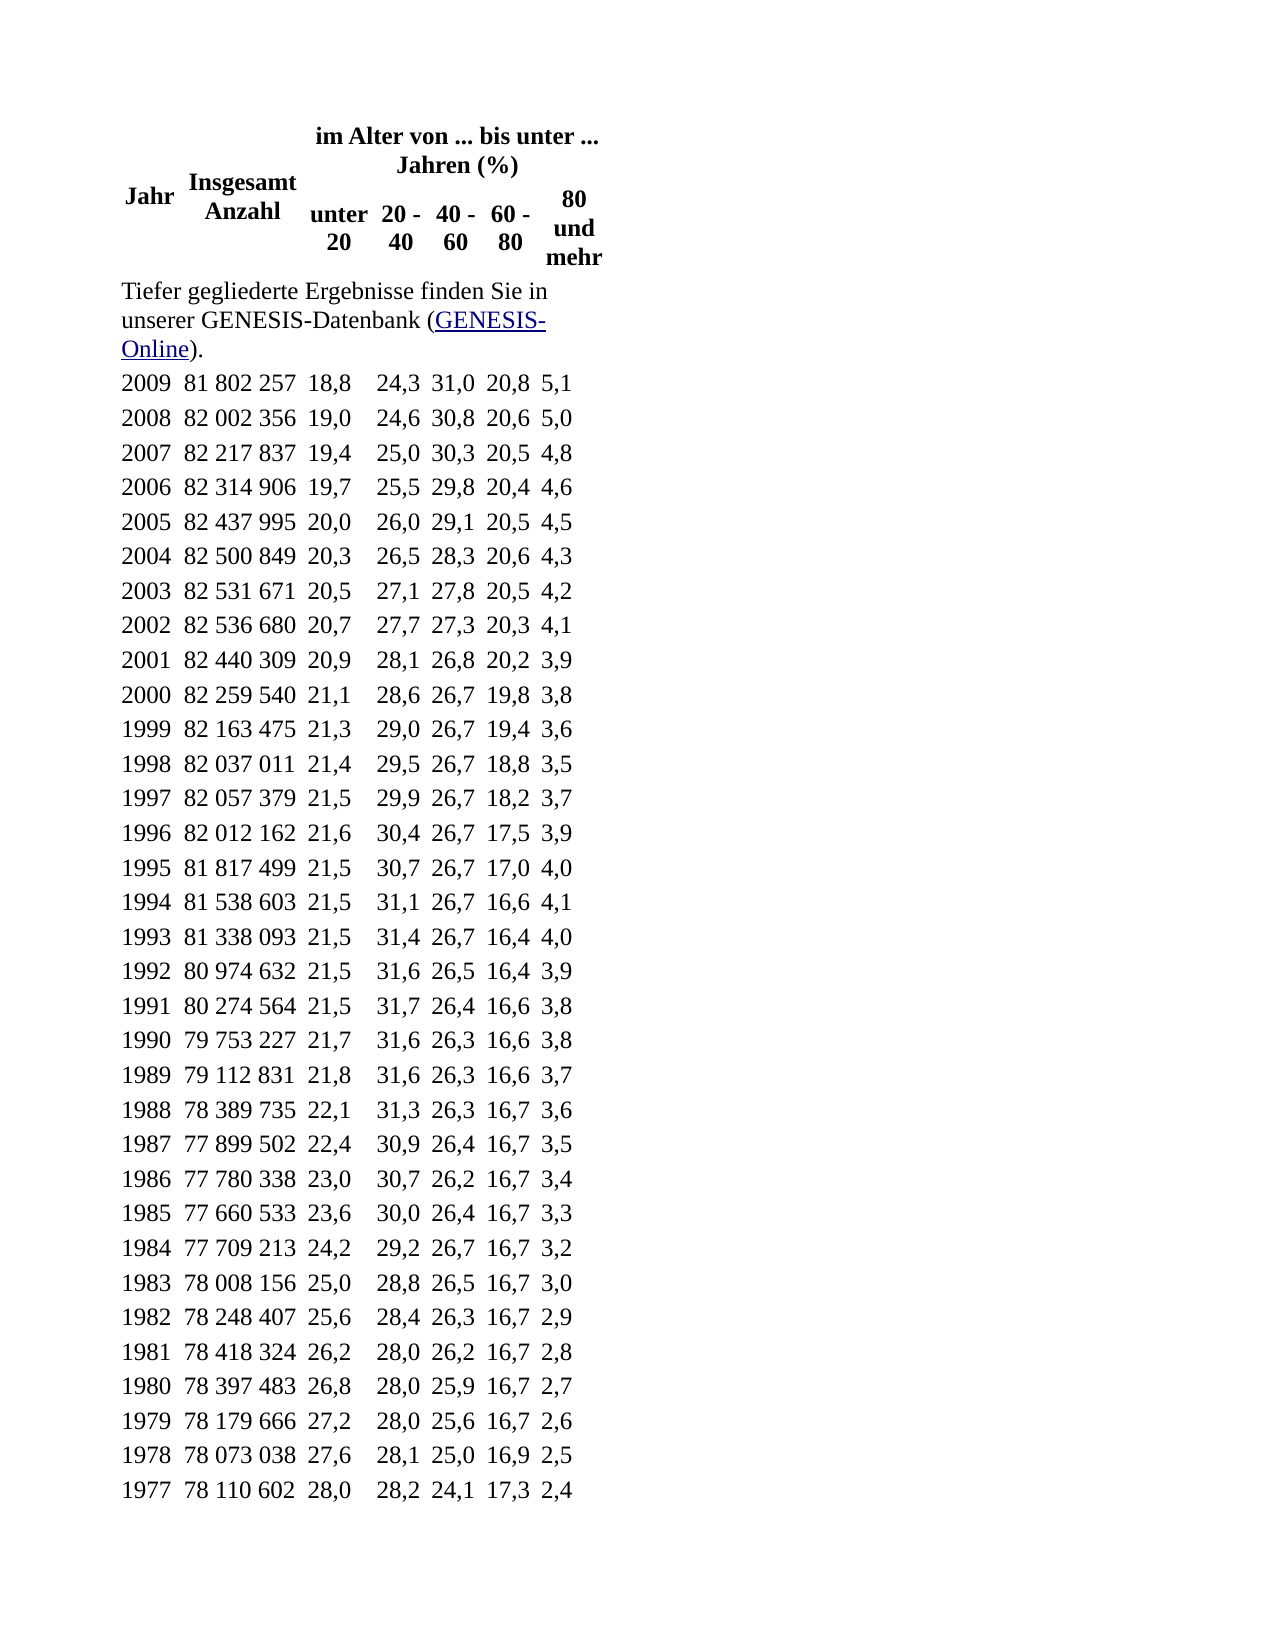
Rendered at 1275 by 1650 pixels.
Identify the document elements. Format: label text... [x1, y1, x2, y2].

table_cell 19,0 [304, 400, 373, 435]
table_cell 5,1 [538, 366, 610, 400]
table_cell 82 259 540 [181, 677, 304, 711]
table_cell 21,5 [304, 988, 373, 1023]
table_cell 3,8 [538, 988, 610, 1023]
table_cell 28,8 [374, 1265, 428, 1299]
table_cell 26,2 [304, 1334, 373, 1368]
table_cell 2001 [118, 642, 181, 677]
table_cell 3,5 [538, 746, 610, 781]
table_cell 3,0 [538, 1265, 610, 1299]
table_cell 21,5 [304, 781, 373, 815]
table_cell 1984 [118, 1230, 181, 1265]
table_cell 2003 [118, 573, 181, 608]
table_cell 18,2 [483, 781, 538, 815]
table_cell 26,3 [428, 1057, 483, 1092]
table_cell 22,4 [304, 1126, 373, 1161]
table_cell 26,4 [428, 988, 483, 1023]
table_cell 26,7 [428, 919, 483, 953]
table_cell 4,1 [538, 608, 610, 642]
table_cell 3,4 [538, 1161, 610, 1196]
table_cell 20 - 40 [374, 181, 428, 273]
table_cell 26,5 [428, 1265, 483, 1299]
table_cell 4,3 [538, 539, 610, 573]
table_cell 26,4 [428, 1196, 483, 1230]
table_cell 4,6 [538, 469, 610, 504]
table_cell 26,5 [428, 954, 483, 988]
table_cell 81 817 499 [181, 850, 304, 884]
table_cell 1987 [118, 1126, 181, 1161]
table_cell 82 437 995 [181, 504, 304, 538]
table_cell 1996 [118, 815, 181, 850]
table_cell 20,6 [483, 539, 538, 573]
table_cell 24,3 [374, 366, 428, 400]
table_cell 26,7 [428, 1230, 483, 1265]
table_cell 1994 [118, 884, 181, 919]
table_cell 25,6 [304, 1299, 373, 1334]
table_cell 19,4 [304, 435, 373, 469]
table_cell 26,7 [428, 781, 483, 815]
table_cell 23,6 [304, 1196, 373, 1230]
table_cell 2004 [118, 539, 181, 573]
table_cell 29,8 [428, 469, 483, 504]
table_cell 27,3 [428, 608, 483, 642]
table_cell 78 248 407 [181, 1299, 304, 1334]
table_cell 26,5 [374, 539, 428, 573]
table_cell 2,9 [538, 1299, 610, 1334]
table_cell 3,7 [538, 781, 610, 815]
table_cell 80 und mehr [538, 181, 610, 273]
table_cell 28,1 [374, 1438, 428, 1472]
table_cell 82 531 671 [181, 573, 304, 608]
table_cell 2009 [118, 366, 181, 400]
table_cell 29,0 [374, 711, 428, 746]
table_cell 2002 [118, 608, 181, 642]
table_cell 3,3 [538, 1196, 610, 1230]
table_cell 28,0 [304, 1472, 373, 1507]
table_cell 16,7 [483, 1196, 538, 1230]
table_cell 82 440 309 [181, 642, 304, 677]
table_cell 60 - 80 [483, 181, 538, 273]
table_cell 3,2 [538, 1230, 610, 1265]
table_cell 2,5 [538, 1438, 610, 1472]
table_cell 1997 [118, 781, 181, 815]
table_cell 1982 [118, 1299, 181, 1334]
table_cell 16,6 [483, 884, 538, 919]
table_cell 26,8 [304, 1369, 373, 1403]
table_cell 26,7 [428, 746, 483, 781]
table_cell 24,1 [428, 1472, 483, 1507]
table_cell 16,7 [483, 1334, 538, 1368]
table_cell 23,0 [304, 1161, 373, 1196]
table_cell 4,0 [538, 919, 610, 953]
table_cell 82 536 680 [181, 608, 304, 642]
table_cell 2008 [118, 400, 181, 435]
table_header Jahr [118, 118, 181, 273]
table_cell 21,5 [304, 850, 373, 884]
table_cell 2000 [118, 677, 181, 711]
table_cell 1986 [118, 1161, 181, 1196]
table_cell 20,4 [483, 469, 538, 504]
table_cell 77 709 213 [181, 1230, 304, 1265]
table_cell 28,0 [374, 1369, 428, 1403]
table_cell 82 037 011 [181, 746, 304, 781]
table_cell 31,0 [428, 366, 483, 400]
table_cell 1981 [118, 1334, 181, 1368]
table_cell 26,2 [428, 1161, 483, 1196]
table_cell 78 418 324 [181, 1334, 304, 1368]
table_cell 26,3 [428, 1299, 483, 1334]
table_cell 21,5 [304, 884, 373, 919]
table_cell 80 274 564 [181, 988, 304, 1023]
table_cell 78 073 038 [181, 1438, 304, 1472]
table_cell 16,6 [483, 988, 538, 1023]
table_cell 16,7 [483, 1230, 538, 1265]
table_cell 26,8 [428, 642, 483, 677]
table_cell 4,5 [538, 504, 610, 538]
table_cell 1988 [118, 1092, 181, 1126]
table_cell 16,6 [483, 1057, 538, 1092]
table_cell 21,7 [304, 1023, 373, 1057]
table_cell 40 - 60 [428, 181, 483, 273]
table_cell 30,7 [374, 1161, 428, 1196]
table_cell 21,1 [304, 677, 373, 711]
table_cell 29,2 [374, 1230, 428, 1265]
table_cell 21,5 [304, 954, 373, 988]
table_cell 20,9 [304, 642, 373, 677]
table_cell 1995 [118, 850, 181, 884]
table_cell 26,7 [428, 677, 483, 711]
table_cell 26,0 [374, 504, 428, 538]
table_cell Tiefer gegliederte Ergebnisse finden Sie in unserer GENESIS-Datenbank (GENESIS-Online). [118, 274, 610, 366]
table_cell 28,4 [374, 1299, 428, 1334]
table_cell 25,9 [428, 1369, 483, 1403]
table_cell 27,2 [304, 1403, 373, 1438]
table_cell 25,0 [304, 1265, 373, 1299]
table_cell 27,8 [428, 573, 483, 608]
table_cell 1991 [118, 988, 181, 1023]
table_cell 1979 [118, 1403, 181, 1438]
table_cell 77 780 338 [181, 1161, 304, 1196]
table_cell 25,0 [428, 1438, 483, 1472]
table_cell 25,0 [374, 435, 428, 469]
table_cell 26,7 [428, 884, 483, 919]
table_cell 2,7 [538, 1369, 610, 1403]
table_cell 19,8 [483, 677, 538, 711]
table_cell 5,0 [538, 400, 610, 435]
table_cell unter 20 [304, 181, 373, 273]
table_cell 25,6 [428, 1403, 483, 1438]
table_cell 16,7 [483, 1092, 538, 1126]
table_cell 3,8 [538, 677, 610, 711]
table_cell 30,4 [374, 815, 428, 850]
table_cell 28,0 [374, 1403, 428, 1438]
table_cell 26,3 [428, 1023, 483, 1057]
table_cell 28,6 [374, 677, 428, 711]
table_cell 82 057 379 [181, 781, 304, 815]
table_cell 16,6 [483, 1023, 538, 1057]
table_cell 3,9 [538, 954, 610, 988]
table_cell 3,9 [538, 642, 610, 677]
table_cell 3,6 [538, 711, 610, 746]
table_cell 29,1 [428, 504, 483, 538]
table_cell 30,9 [374, 1126, 428, 1161]
table_cell 4,0 [538, 850, 610, 884]
table_cell 21,8 [304, 1057, 373, 1092]
table_cell 26,7 [428, 815, 483, 850]
table_cell 31,3 [374, 1092, 428, 1126]
table_cell 82 500 849 [181, 539, 304, 573]
table_cell 16,7 [483, 1265, 538, 1299]
table_cell 1980 [118, 1369, 181, 1403]
table_cell 3,9 [538, 815, 610, 850]
table_cell 1999 [118, 711, 181, 746]
table_cell 2005 [118, 504, 181, 538]
table_cell 1992 [118, 954, 181, 988]
table_cell 16,7 [483, 1126, 538, 1161]
table_cell 82 314 906 [181, 469, 304, 504]
table_cell 16,7 [483, 1403, 538, 1438]
table_header im Alter von ... bis unter ... Jahren (%) [304, 118, 610, 181]
table_cell 20,2 [483, 642, 538, 677]
table_cell 24,2 [304, 1230, 373, 1265]
table_cell 20,3 [304, 539, 373, 573]
table_cell 17,5 [483, 815, 538, 850]
table_cell 4,2 [538, 573, 610, 608]
table_cell 19,7 [304, 469, 373, 504]
table_cell 20,6 [483, 400, 538, 435]
table_cell 1998 [118, 746, 181, 781]
table_cell 82 002 356 [181, 400, 304, 435]
table_cell 78 110 602 [181, 1472, 304, 1507]
table_cell 16,7 [483, 1369, 538, 1403]
table_cell 17,0 [483, 850, 538, 884]
table_cell 2007 [118, 435, 181, 469]
table_cell 78 179 666 [181, 1403, 304, 1438]
table_cell 3,8 [538, 1023, 610, 1057]
table_cell 16,9 [483, 1438, 538, 1472]
table_cell 2006 [118, 469, 181, 504]
table_cell 29,9 [374, 781, 428, 815]
table_cell 21,4 [304, 746, 373, 781]
table_cell 21,3 [304, 711, 373, 746]
table_cell 2,4 [538, 1472, 610, 1507]
table_cell 1993 [118, 919, 181, 953]
table_cell 16,4 [483, 954, 538, 988]
table_cell 82 163 475 [181, 711, 304, 746]
table_cell 20,5 [483, 573, 538, 608]
table_cell 1977 [118, 1472, 181, 1507]
table_cell 79 112 831 [181, 1057, 304, 1092]
table_cell 20,7 [304, 608, 373, 642]
table_cell 22,1 [304, 1092, 373, 1126]
table_cell 26,7 [428, 711, 483, 746]
table_cell 3,7 [538, 1057, 610, 1092]
table_cell 28,1 [374, 642, 428, 677]
table_cell 31,6 [374, 1023, 428, 1057]
table_cell 30,0 [374, 1196, 428, 1230]
table_cell 20,8 [483, 366, 538, 400]
table_cell 16,4 [483, 919, 538, 953]
table_cell 2,6 [538, 1403, 610, 1438]
table_cell 1978 [118, 1438, 181, 1472]
table_cell 29,5 [374, 746, 428, 781]
table_cell 2,8 [538, 1334, 610, 1368]
table_cell 78 397 483 [181, 1369, 304, 1403]
table_cell 27,6 [304, 1438, 373, 1472]
table_cell 31,6 [374, 1057, 428, 1092]
table_cell 77 660 533 [181, 1196, 304, 1230]
table_cell 1990 [118, 1023, 181, 1057]
table_cell 3,6 [538, 1092, 610, 1126]
table_cell 26,4 [428, 1126, 483, 1161]
table_cell 30,7 [374, 850, 428, 884]
table_cell 81 802 257 [181, 366, 304, 400]
table_cell 20,5 [304, 573, 373, 608]
table_cell 82 217 837 [181, 435, 304, 469]
table_cell 20,0 [304, 504, 373, 538]
table_cell 31,1 [374, 884, 428, 919]
table_cell 28,2 [374, 1472, 428, 1507]
table_cell 78 389 735 [181, 1092, 304, 1126]
table_cell 26,3 [428, 1092, 483, 1126]
table_cell 4,8 [538, 435, 610, 469]
table_cell 1985 [118, 1196, 181, 1230]
table_cell 3,5 [538, 1126, 610, 1161]
table_cell 27,1 [374, 573, 428, 608]
table_cell 18,8 [483, 746, 538, 781]
table_header Insgesamt Anzahl [181, 118, 304, 273]
table_cell 24,6 [374, 400, 428, 435]
table_cell 80 974 632 [181, 954, 304, 988]
table_cell 81 538 603 [181, 884, 304, 919]
table_cell 16,7 [483, 1299, 538, 1334]
table_cell 19,4 [483, 711, 538, 746]
table_cell 16,7 [483, 1161, 538, 1196]
table_cell 25,5 [374, 469, 428, 504]
table_cell 20,3 [483, 608, 538, 642]
table_cell 82 012 162 [181, 815, 304, 850]
table_cell 1983 [118, 1265, 181, 1299]
table_cell 20,5 [483, 504, 538, 538]
table_cell 31,6 [374, 954, 428, 988]
table_cell 1989 [118, 1057, 181, 1092]
table_cell 30,3 [428, 435, 483, 469]
table_cell 30,8 [428, 400, 483, 435]
table_cell 18,8 [304, 366, 373, 400]
table_cell 78 008 156 [181, 1265, 304, 1299]
table_cell 81 338 093 [181, 919, 304, 953]
table_cell 21,5 [304, 919, 373, 953]
table_cell 20,5 [483, 435, 538, 469]
table_cell 28,3 [428, 539, 483, 573]
table_cell 77 899 502 [181, 1126, 304, 1161]
table_cell 28,0 [374, 1334, 428, 1368]
table_cell 4,1 [538, 884, 610, 919]
table_cell 26,2 [428, 1334, 483, 1368]
table_cell 31,4 [374, 919, 428, 953]
table_cell 79 753 227 [181, 1023, 304, 1057]
table_cell 27,7 [374, 608, 428, 642]
table_cell 31,7 [374, 988, 428, 1023]
table_cell 21,6 [304, 815, 373, 850]
table_cell 26,7 [428, 850, 483, 884]
table_cell 17,3 [483, 1472, 538, 1507]
